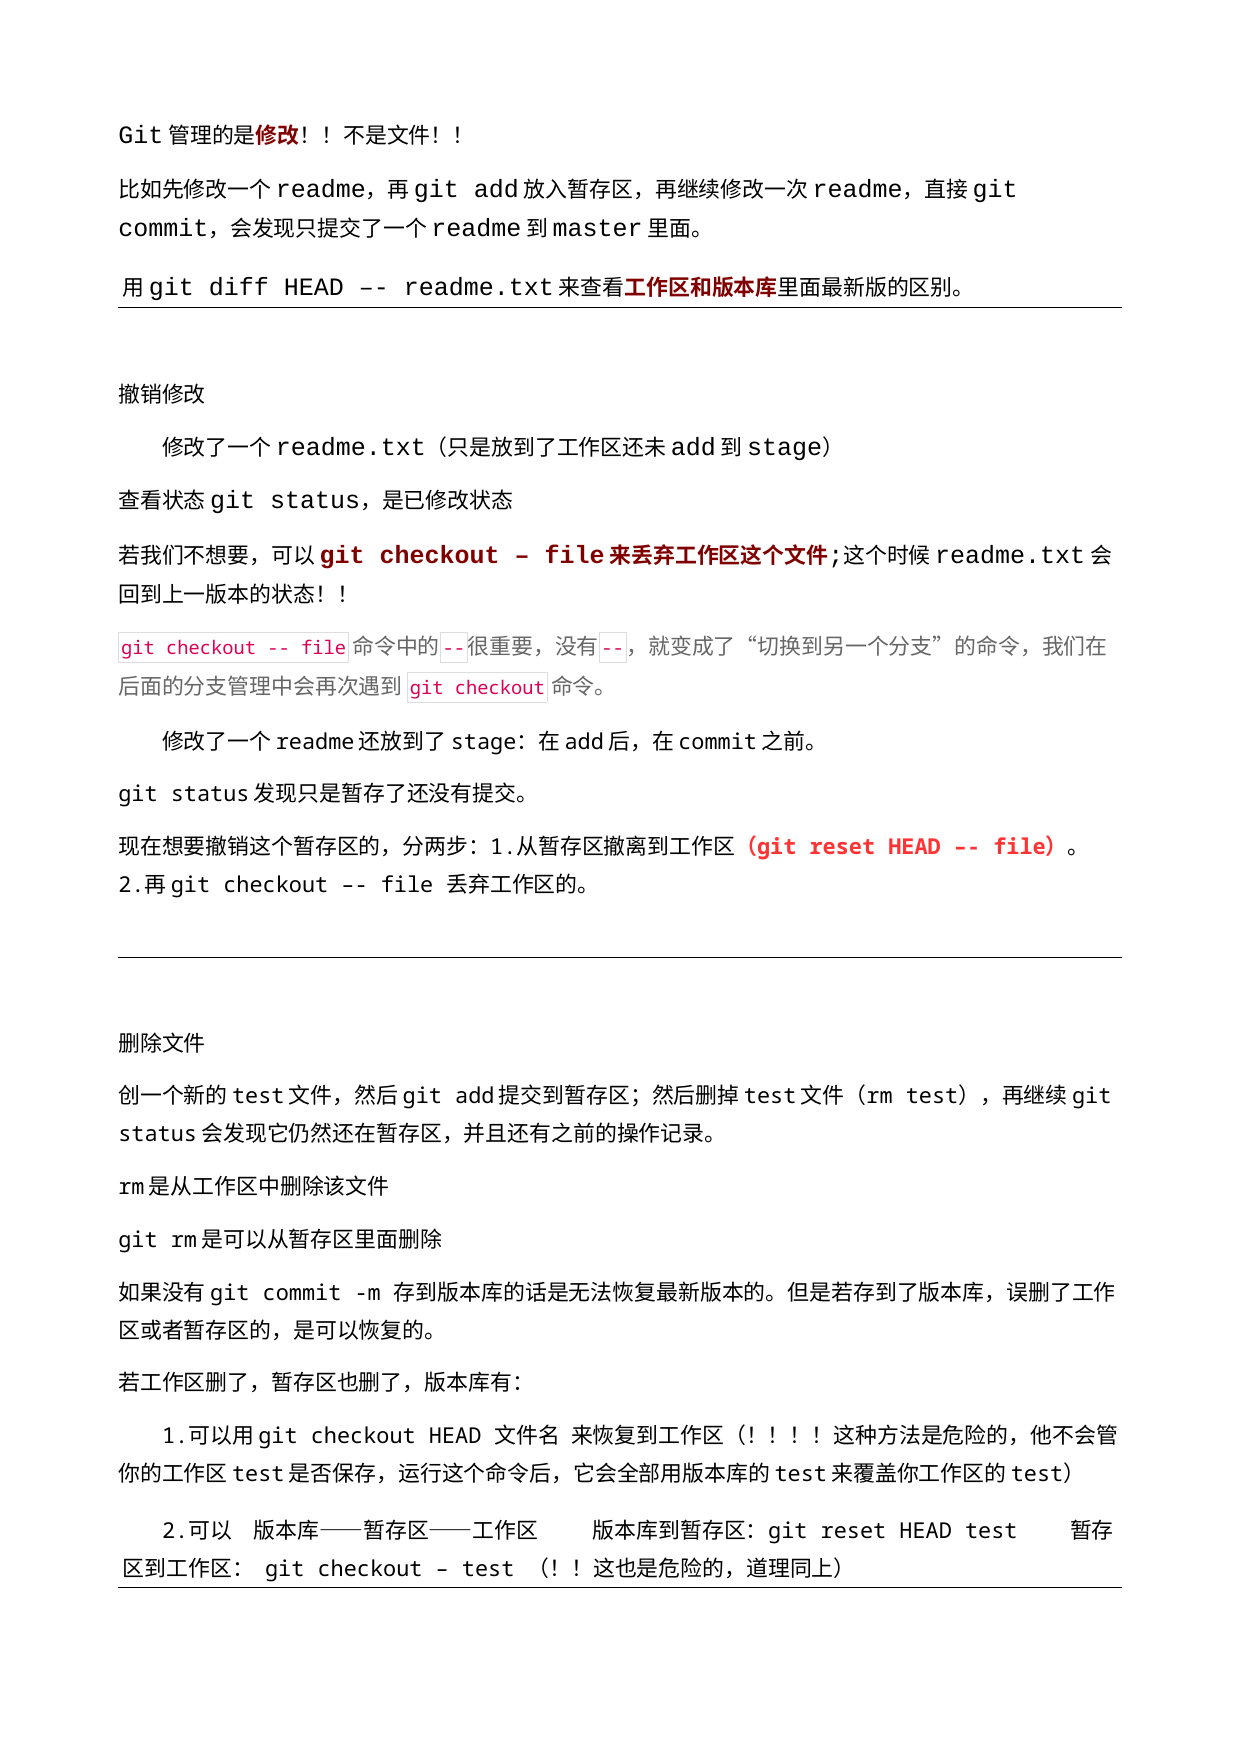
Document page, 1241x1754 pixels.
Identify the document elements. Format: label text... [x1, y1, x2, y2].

text git checkout -- file命令中的--很重要，没有--，就变成了“切换到另一个分支”的命令，我们在后面的分支管理中会再次遇到git checkout命令。 [118, 629, 1122, 702]
text rm是从工作区中删除该文件 [118, 1169, 1122, 1201]
text 修改了一个readme还放到了stage：在add后，在commit之前。 [118, 724, 1122, 755]
text 创一个新的test文件，然后git add提交到暂存区；然后删掉test文件（rm test），再继续git status会发现它仍然还在暂存区，并且还有之前的操作记录。 [118, 1078, 1122, 1148]
text 修改了一个readme.txt（只是放到了工作区还未add到stage） [118, 429, 1122, 462]
text 现在想要撤销这个暂存区的，分两步：1.从暂存区撤离到工作区（git reset HEAD –- file）。 2.再git checkout –- file 丢弃工作区的。 [118, 829, 1122, 899]
text Git管理的是修改！！不是文件！！ [118, 118, 1122, 151]
text 2.可以 版本库——暂存区——工作区 版本库到暂存区：git reset HEAD test 暂存区到工作区： git checkout – test （！！这也是危险的，道理同上） [118, 1508, 1122, 1587]
text 查看状态git status，是已修改状态 [118, 483, 1122, 516]
text 如果没有git commit -m 存到版本库的话是无法恢复最新版本的。但是若存到了版本库，误删了工作区或者暂存区的，是可以恢复的。 [118, 1274, 1122, 1344]
text 1.可以用git checkout HEAD 文件名 来恢复到工作区（！！！！这种方法是危险的，他不会管你的工作区test是否保存，运行这个命令后，它会全部用版本库的test来覆盖你工作区的test） [118, 1418, 1122, 1487]
text git status发现只是暂存了还没有提交。 [118, 776, 1122, 808]
text 删除文件 [118, 1026, 1122, 1058]
text 比如先修改一个readme，再git add放入暂存区，再继续修改一次readme，直接git commit，会发现只提交了一个readme到master里面。 [118, 172, 1122, 244]
text 撤销修改 [118, 377, 1122, 409]
text git rm是可以从暂存区里面删除 [118, 1222, 1122, 1254]
text 用git diff HEAD –- readme.txt来查看工作区和版本库里面最新版的区别。 [118, 265, 1122, 307]
text 若工作区删了，暂存区也删了，版本库有： [118, 1365, 1122, 1397]
text 若我们不想要，可以git checkout – file来丢弃工作区这个文件;这个时候readme.txt会回到上一版本的状态！！ [118, 538, 1122, 608]
